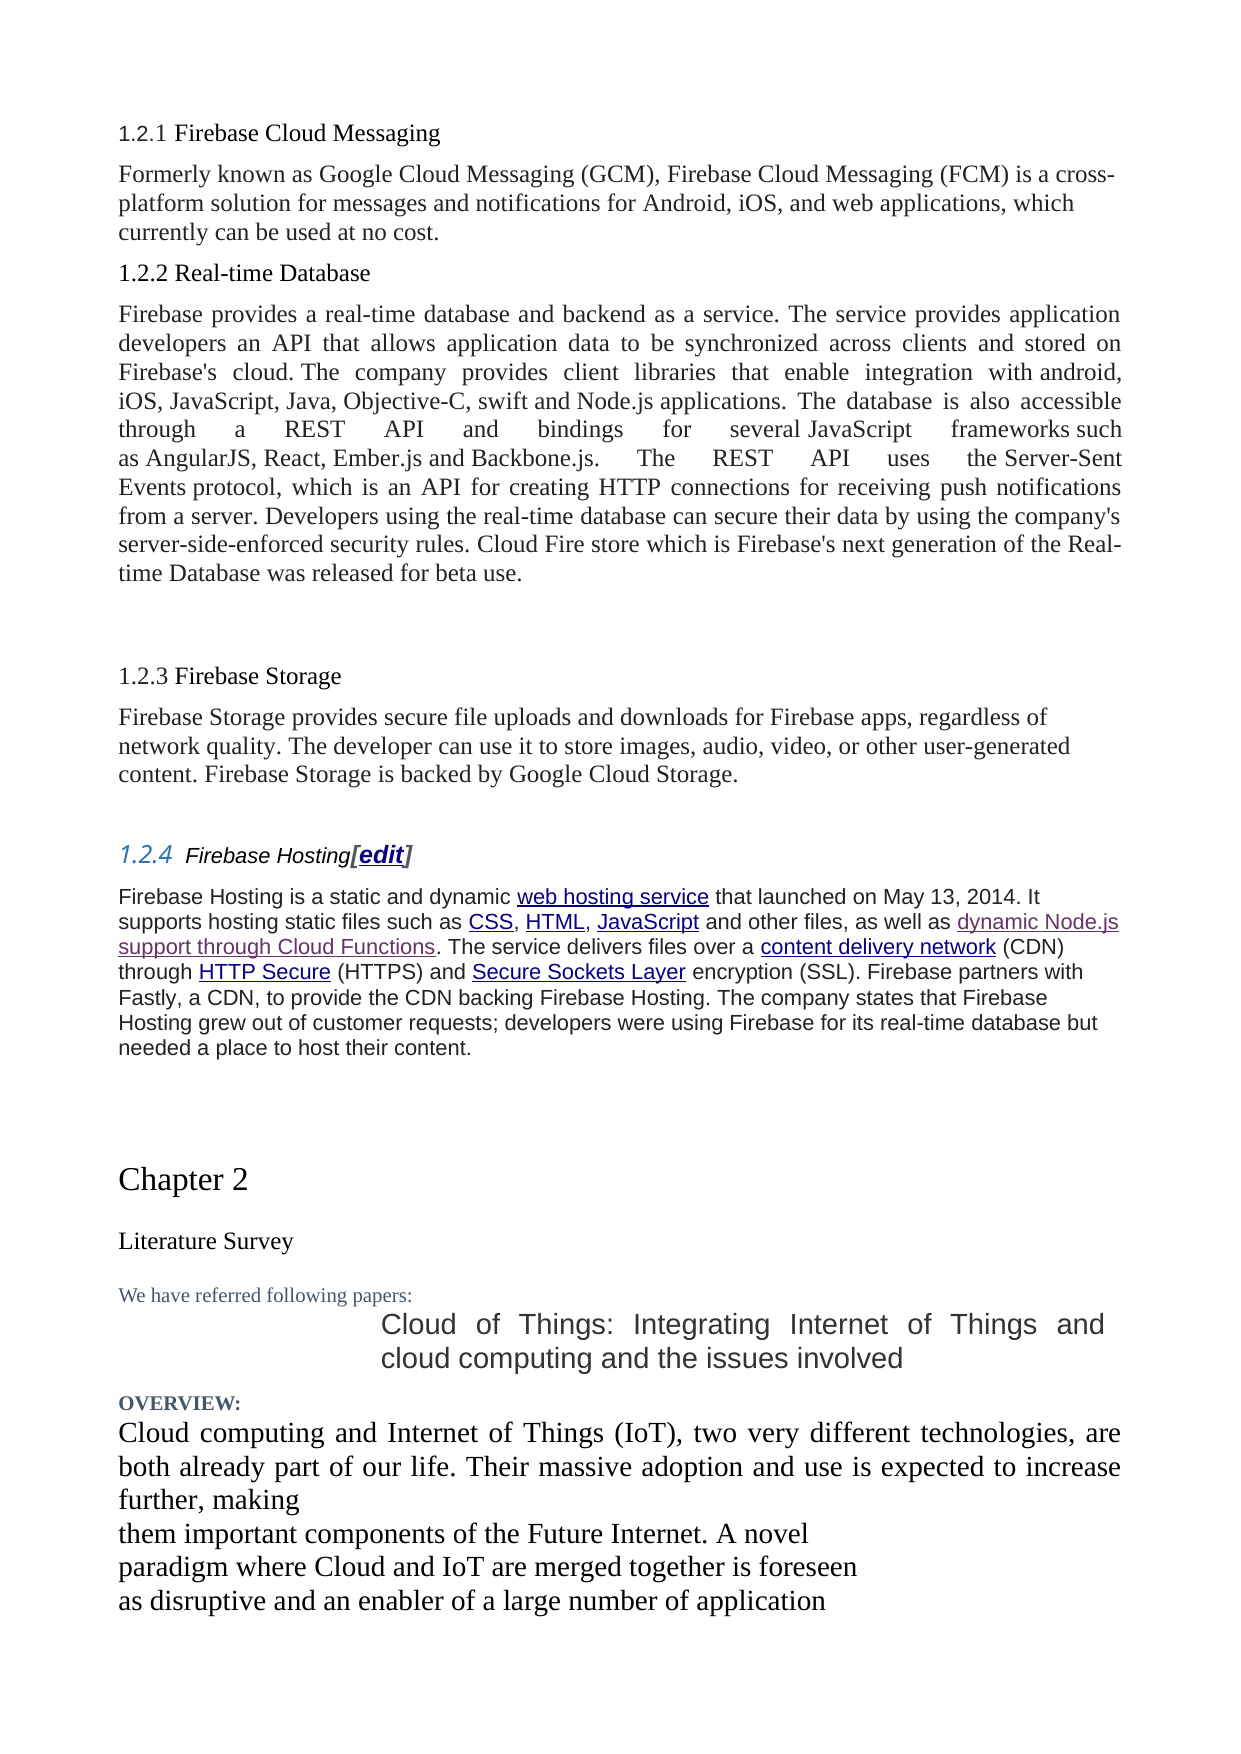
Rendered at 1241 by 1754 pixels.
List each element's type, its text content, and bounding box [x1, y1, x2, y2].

text Chapter 2 [118, 1159, 1122, 1197]
text Firebase Storage provides secure file uploads and downloads for Firebase apps, regardless of network quality. The developer can use it to store images, audio, video, or other user-generated content. Firebase Storage is backed by Google Cloud Storage. [118, 702, 1122, 788]
text OVERVIEW: [118, 1391, 1122, 1415]
text as disruptive and an enabler of a large number of application [118, 1583, 1122, 1617]
subtitle Cloud of Things: Integrating Internet of Things and cloud computing and the issues involved [381, 1307, 1106, 1374]
text We have referred following papers: [118, 1283, 1122, 1307]
text paradigm where Cloud and IoT are merged together is foreseen [118, 1549, 1122, 1583]
subtitle 1.2.3 Firebase Storage [118, 661, 1122, 689]
text Firebase Hosting is a static and dynamic web hosting service that launched on May 13, 2014. It supports hosting static files such as CSS, HTML, JavaScript and other files, as well as dynamic Node.js support through Cloud Functions. The service delivers files over a content delivery network (CDN) through HTTP Secure (HTTPS) and Secure Sockets Layer encryption (SSL). Firebase partners with Fastly, a CDN, to provide the CDN backing Firebase Hosting. The company states that Firebase Hosting grew out of customer requests; developers were using Firebase for its real-time database but needed a place to host their content. [118, 883, 1122, 1060]
text 1.2.2 Real-time Database [118, 258, 1122, 287]
text Firebase provides a real-time database and backend as a service. The service provides application developers an API that allows application data to be synchronized across clients and stored on Firebase's cloud. The company provides client libraries that enable integration with android, iOS, JavaScript, Java, Objective-C, swift and Node.js applications. The database is also accessible through a REST API and bindings for several JavaScript frameworks such as AngularJS, React, Ember.js and Backbone.js. The REST API uses the Server-Sent Events protocol, which is an API for creating HTTP connections for receiving push notifications from a server. Developers using the real-time database can secure their data by using the company's server-side-enforced security rules. Cloud Fire store which is Firebase's next generation of the Real-time Database was released for beta use. [118, 299, 1122, 587]
text Literature Survey [118, 1226, 1122, 1254]
subtitle 1.2.4 Firebase Hosting[edit] [118, 837, 1122, 871]
text them important components of the Future Internet. A novel [118, 1516, 1122, 1549]
subtitle 1.2.1 Firebase Cloud Messaging [118, 118, 1122, 147]
text Cloud computing and Internet of Things (IoT), two very different technologies, are both already part of our life. Their massive adoption and use is expected to increase further, making [118, 1415, 1122, 1516]
text Formerly known as Google Cloud Messaging (GCM), Firebase Cloud Messaging (FCM) is a cross-platform solution for messages and notifications for Android, iOS, and web applications, which currently can be used at no cost. [118, 159, 1122, 246]
